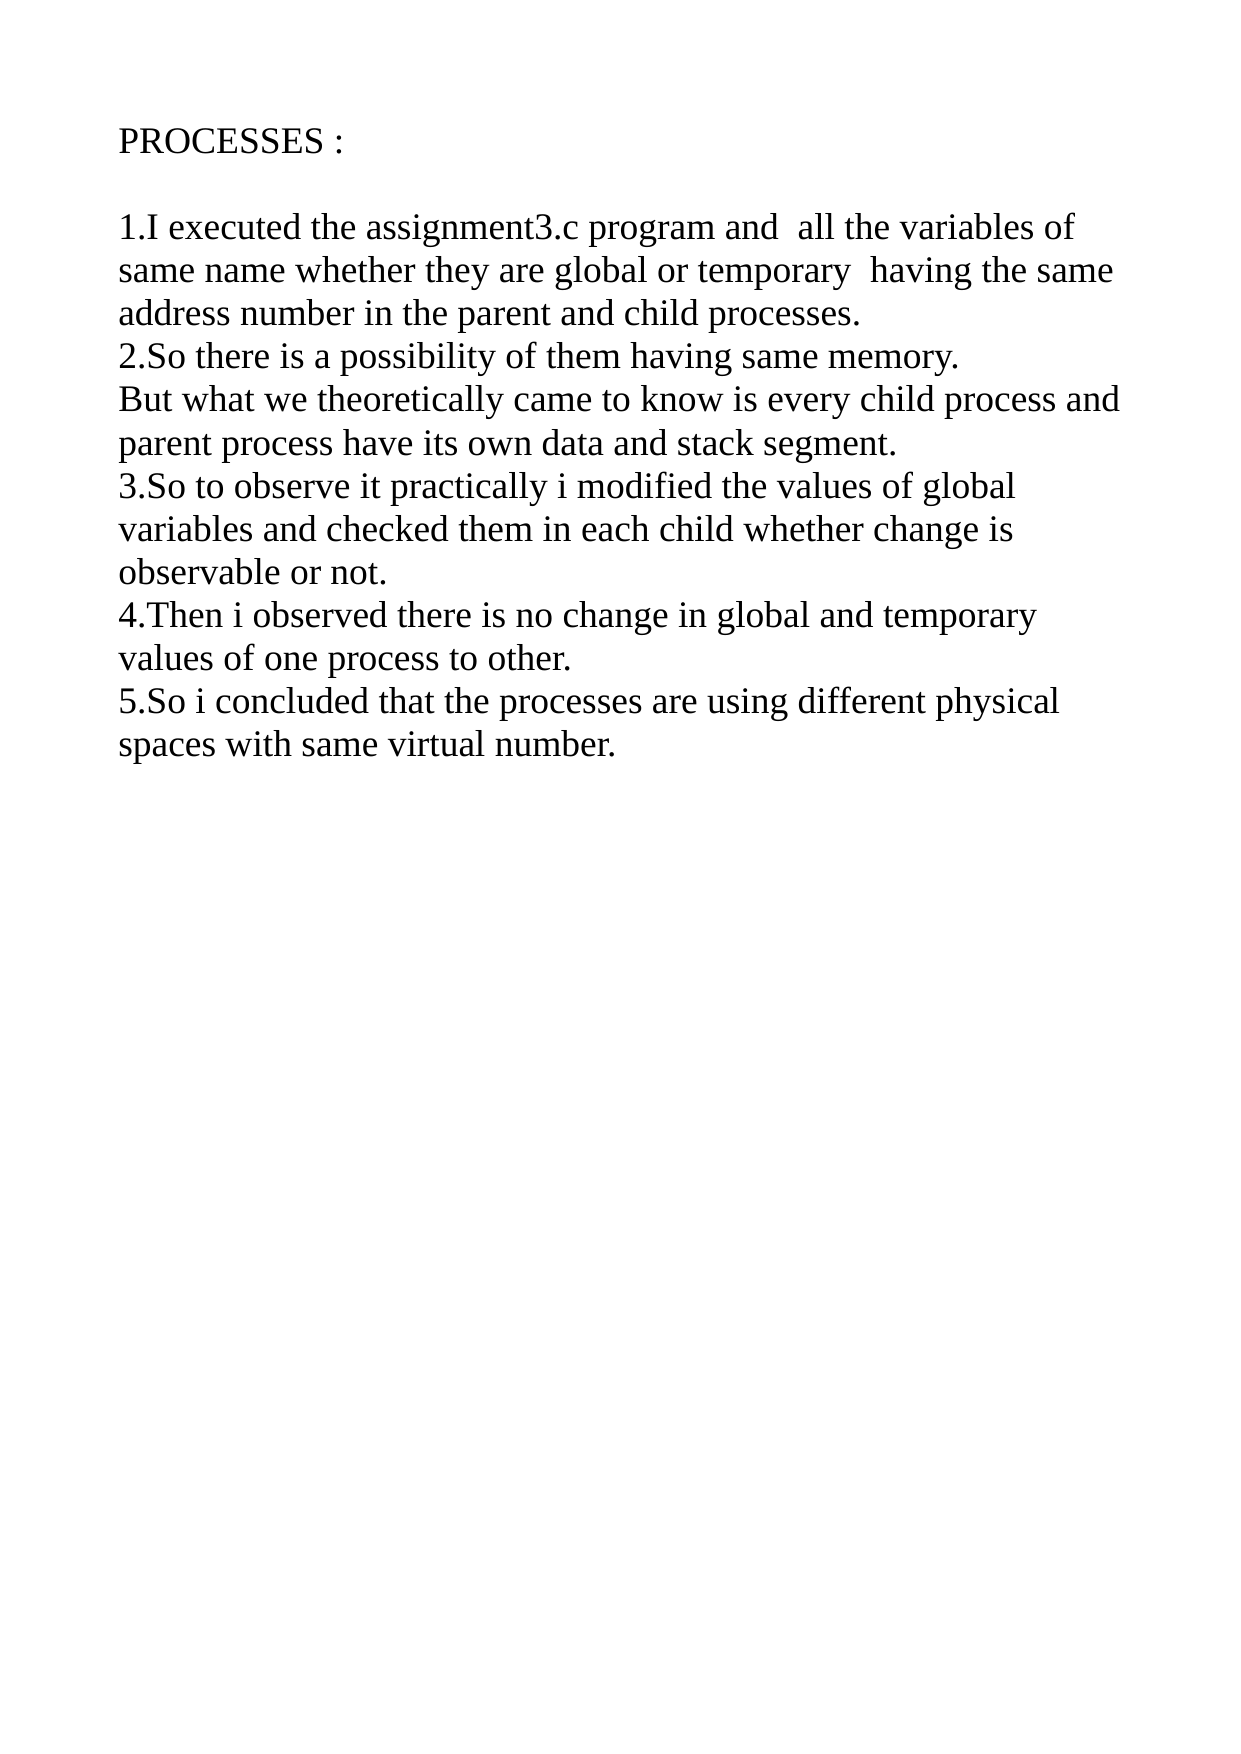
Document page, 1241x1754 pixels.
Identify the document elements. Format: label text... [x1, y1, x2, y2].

text But what we theoretically came to know is every child process and parent process have its own data and stack segment. [118, 377, 1122, 463]
text 5.So i concluded that the processes are using different physical [118, 679, 1122, 722]
text 2.So there is a possibility of them having same memory. [118, 334, 1122, 377]
text PROCESSES : [118, 118, 1122, 161]
text 3.So to observe it practically i modified the values of global variables and checked them in each child whether change is observable or not. [118, 463, 1122, 592]
text 1.I executed the assignment3.c program and all the variables of same name whether they are global or temporary having the same address number in the parent and child processes. [118, 204, 1122, 334]
text spaces with same virtual number. [118, 722, 1122, 765]
text 4.Then i observed there is no change in global and temporary values of one process to other. [118, 592, 1122, 679]
